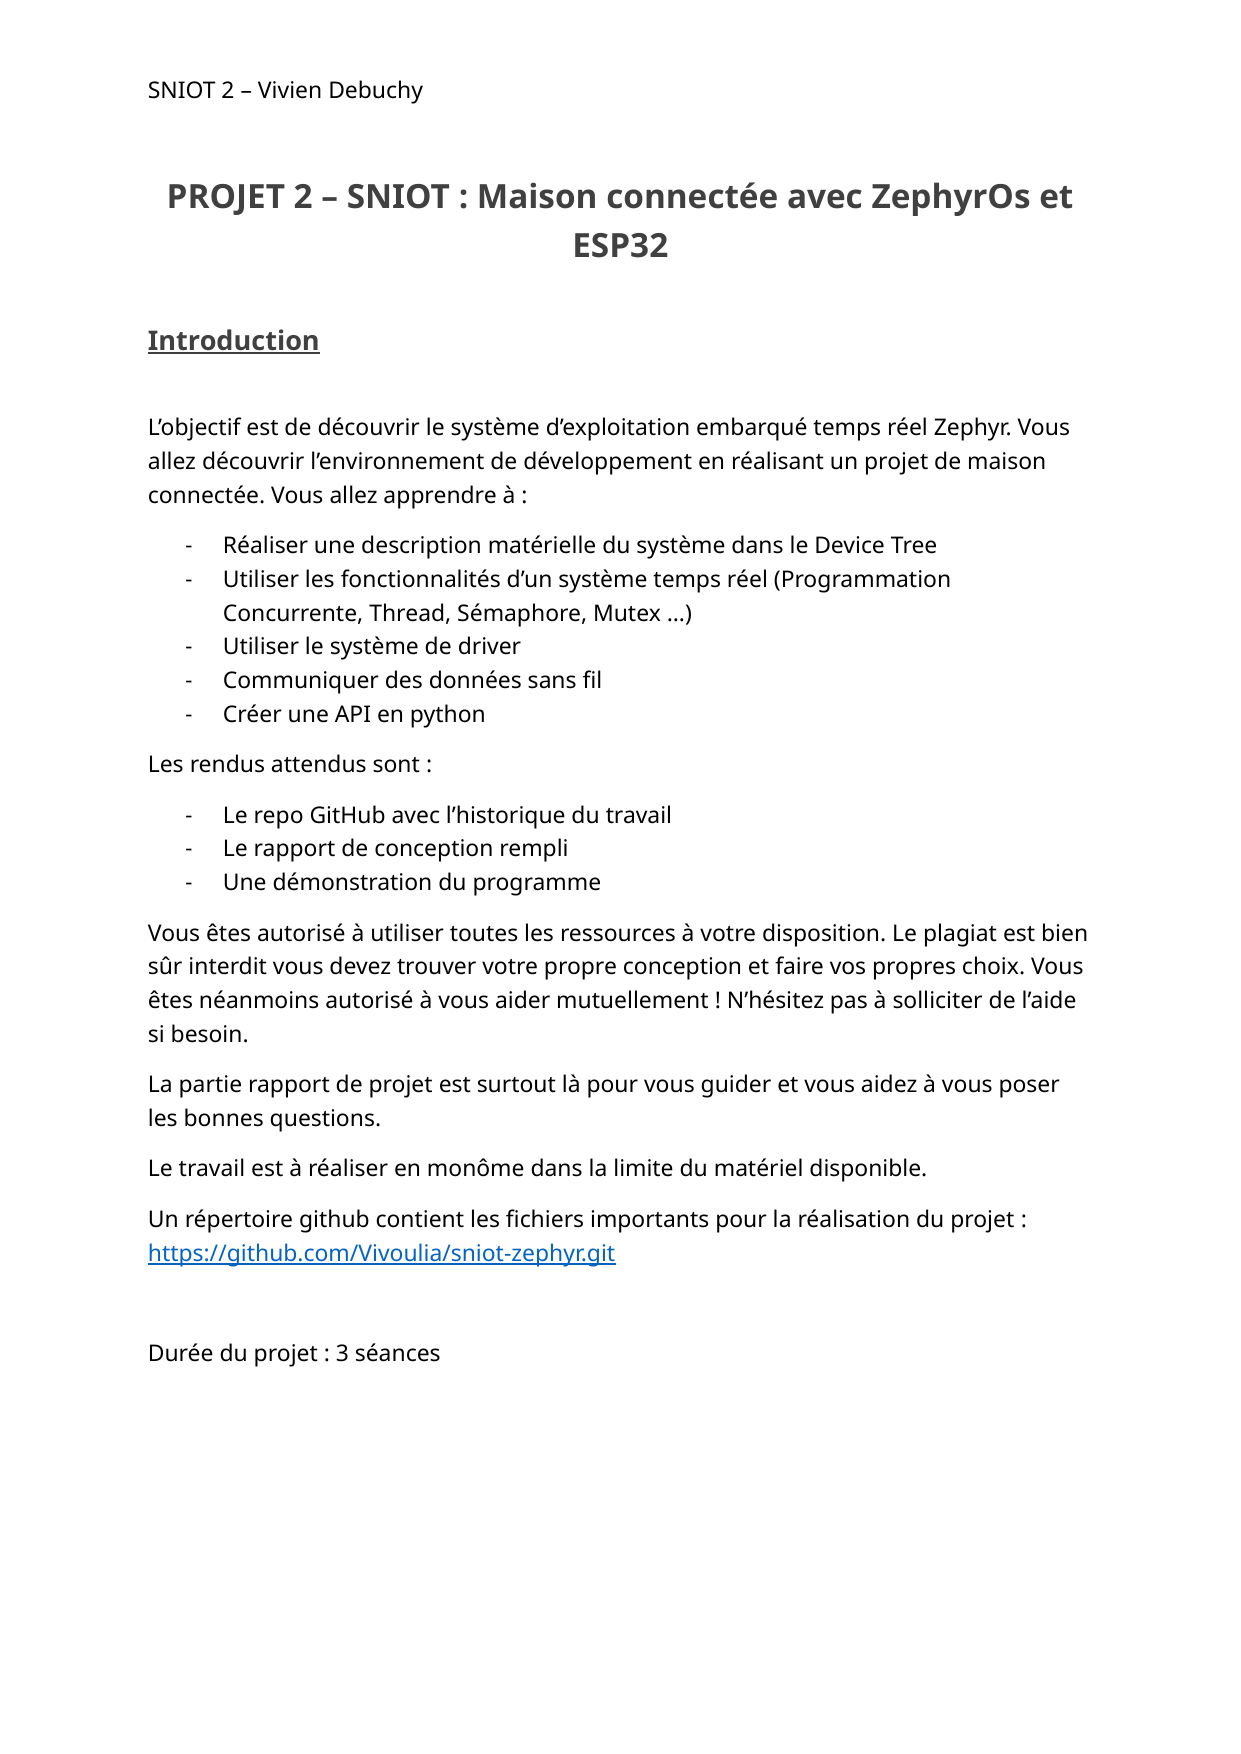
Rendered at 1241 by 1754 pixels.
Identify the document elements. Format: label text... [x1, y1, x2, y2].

list Créer une API en python [185, 698, 1093, 729]
subtitle Introduction [148, 321, 1093, 358]
text Les rendus attendus sont : [148, 748, 1093, 779]
text Vous êtes autorisé à utiliser toutes les ressources à votre disposition. Le plagiat est bien sûr interdit vous devez trouver votre propre conception et faire vos propres choix. Vous êtes néanmoins autorisé à vous aider mutuellement ! N’hésitez pas à solliciter de l’aide si besoin. [148, 917, 1093, 1049]
list Utiliser le système de driver [185, 630, 1093, 662]
list Réaliser une description matérielle du système dans le Device Tree [185, 529, 1093, 560]
list Le repo GitHub avec l’historique du travail [185, 799, 1093, 830]
list Utiliser les fonctionnalités d’un système temps réel (Programmation Concurrente, Thread, Sémaphore, Mutex …) [185, 563, 1093, 628]
text Un répertoire github contient les fichiers importants pour la réalisation du projet : https://github.com/Vivoulia/sniot-zephyr.git [148, 1203, 1093, 1268]
text La partie rapport de projet est surtout là pour vous guider et vous aidez à vous poser les bonnes questions. [148, 1068, 1093, 1133]
list Communiquer des données sans fil [185, 664, 1093, 695]
text L’objectif est de découvrir le système d’exploitation embarqué temps réel Zephyr. Vous allez découvrir l’environnement de développement en réalisant un projet de maison connectée. Vous allez apprendre à : [148, 411, 1093, 510]
text Durée du projet : 3 séances [148, 1337, 1093, 1369]
list Une démonstration du programme [185, 866, 1093, 897]
subtitle PROJET 2 – SNIOT : Maison connectée avec ZephyrOs et ESP32 [148, 173, 1093, 267]
list Le rapport de conception rempli [185, 832, 1093, 864]
text Le travail est à réaliser en monôme dans la limite du matériel disponible. [148, 1152, 1093, 1184]
